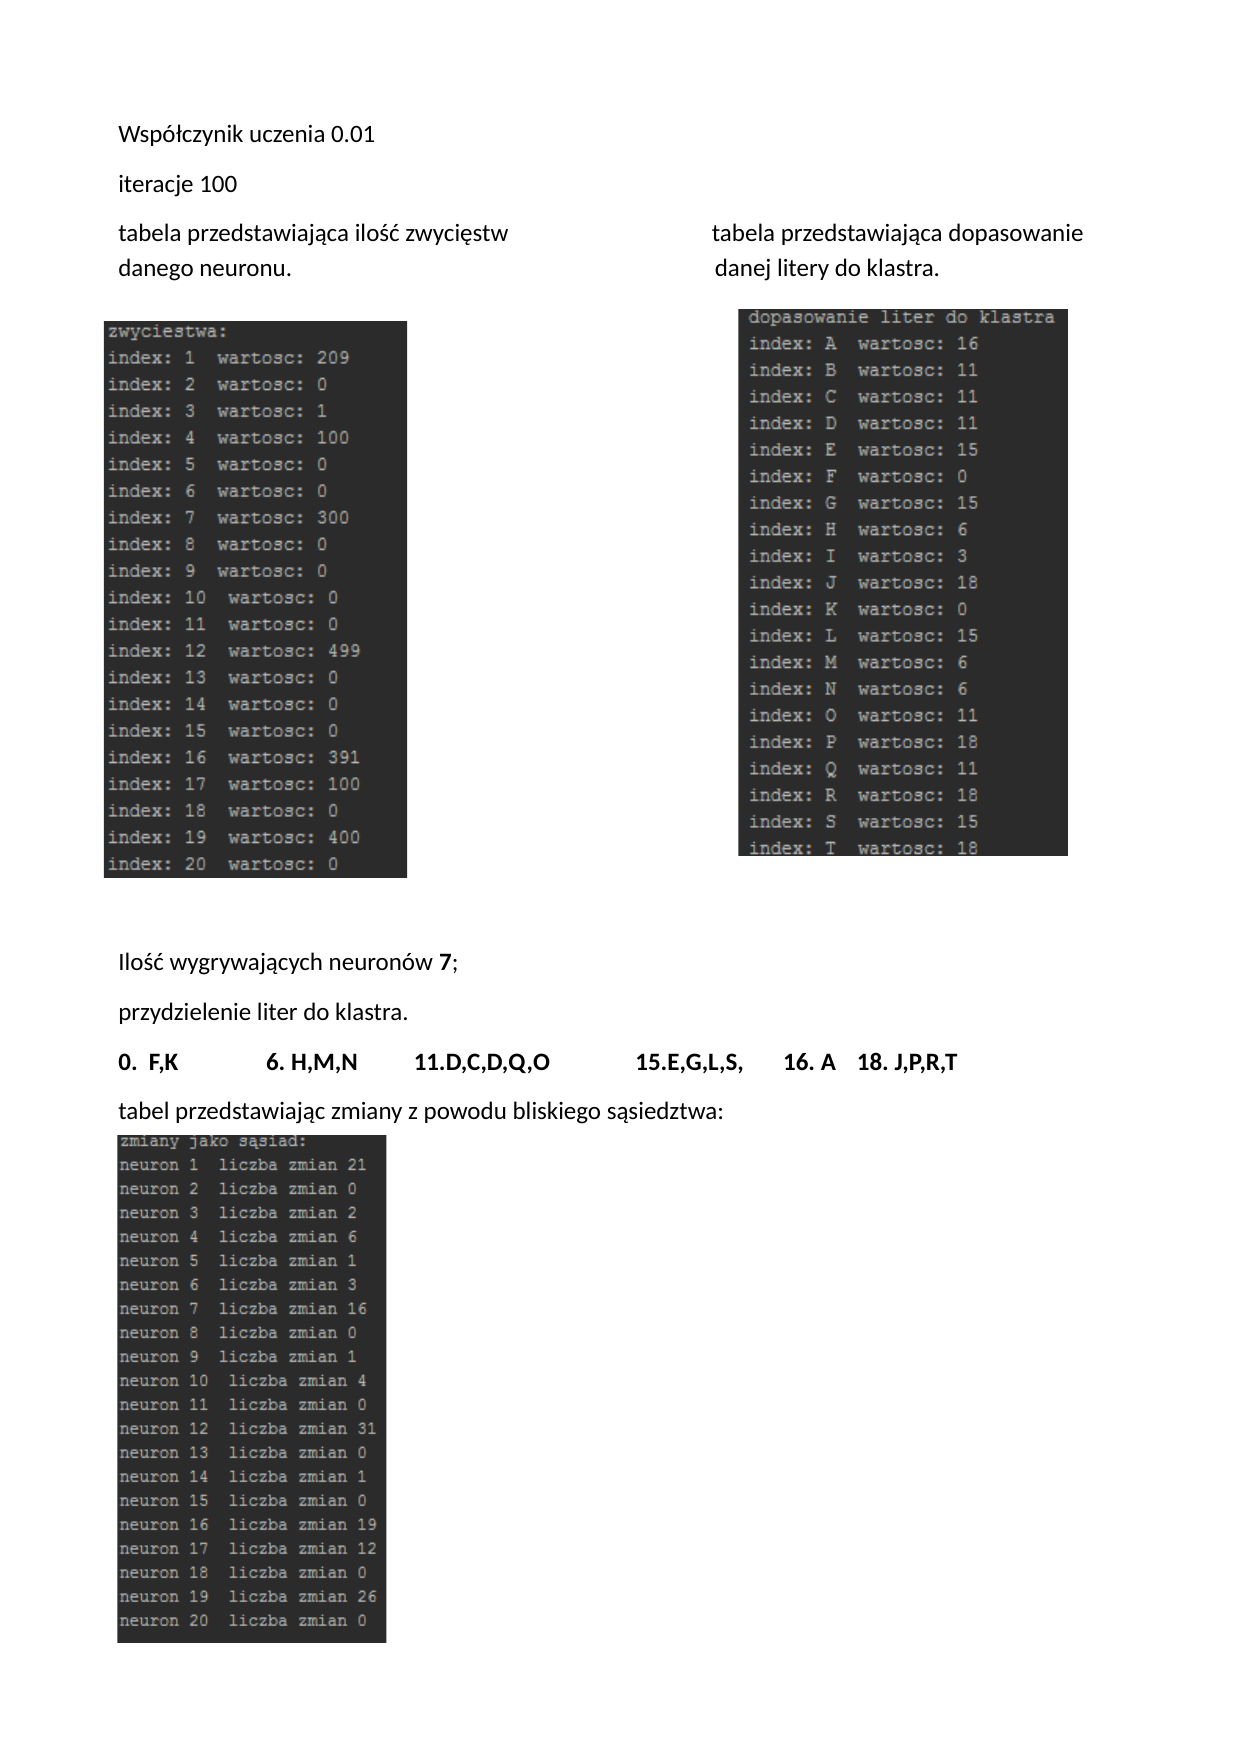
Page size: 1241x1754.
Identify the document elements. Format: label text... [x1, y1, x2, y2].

text przydzielenie liter do klastra. [118, 996, 1122, 1027]
picture [117, 1135, 387, 1643]
text 0. F,K 6. H,M,N 11.D,C,D,Q,O 15.E,G,L,S, 16. A 18. J,P,R,T [118, 1046, 1122, 1076]
picture [738, 309, 1068, 856]
text tabela przedstawiająca ilość zwycięstw tabela przedstawiająca dopasowanie danego neuronu. danej litery do klastra. [118, 217, 1122, 283]
picture [103, 321, 408, 878]
text Ilość wygrywających neuronów 7; [118, 946, 1122, 977]
text Współczynik uczenia 0.01 [118, 118, 1122, 149]
text tabel przedstawiając zmiany z powodu bliskiego sąsiedztwa: [118, 1095, 1122, 1126]
text iteracje 100 [118, 168, 1122, 198]
